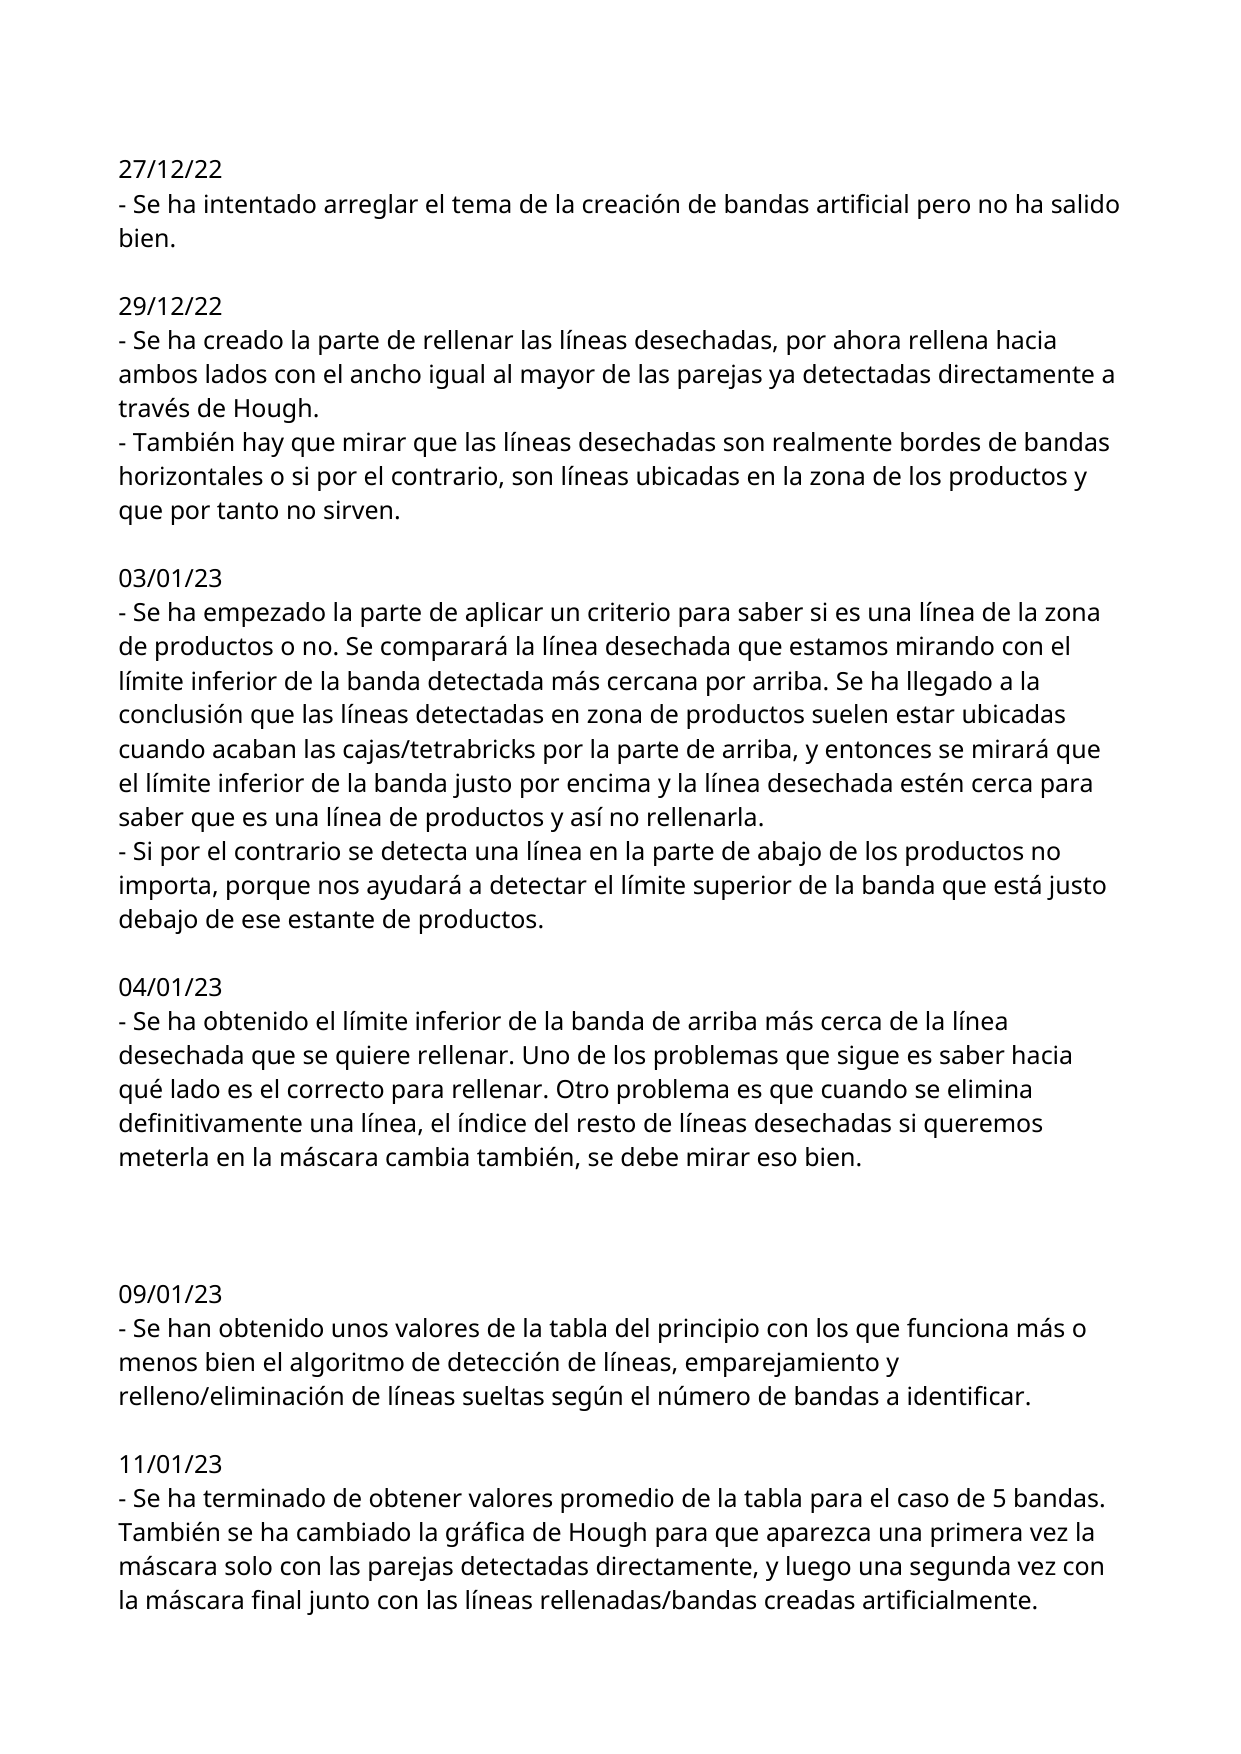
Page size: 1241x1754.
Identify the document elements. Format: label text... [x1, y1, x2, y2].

text - Se ha creado la parte de rellenar las líneas desechadas, por ahora rellena hacia ambos lados con el ancho igual al mayor de las parejas ya detectadas directamente a través de Hough. [118, 322, 1122, 425]
text 09/01/23 [118, 1276, 1122, 1310]
text - También hay que mirar que las líneas desechadas son realmente bordes de bandas horizontales o si por el contrario, son líneas ubicadas en la zona de los productos y que por tanto no sirven. [118, 425, 1122, 527]
text 29/12/22 [118, 288, 1122, 322]
text - Se ha obtenido el límite inferior de la banda de arriba más cerca de la línea desechada que se quiere rellenar. Uno de los problemas que sigue es saber hacia qué lado es el correcto para rellenar. Otro problema es que cuando se elimina definitivamente una línea, el índice del resto de líneas desechadas si queremos meterla en la máscara cambia también, se debe mirar eso bien. [118, 1004, 1122, 1174]
text - Se han obtenido unos valores de la tabla del principio con los que funciona más o menos bien el algoritmo de detección de líneas, emparejamiento y relleno/eliminación de líneas sueltas según el número de bandas a identificar. [118, 1310, 1122, 1412]
text 04/01/23 [118, 970, 1122, 1004]
text 27/12/22 [118, 152, 1122, 186]
text 03/01/23 [118, 561, 1122, 595]
text - Se ha terminado de obtener valores promedio de la tabla para el caso de 5 bandas. También se ha cambiado la gráfica de Hough para que aparezca una primera vez la máscara solo con las parejas detectadas directamente, y luego una segunda vez con la máscara final junto con las líneas rellenadas/bandas creadas artificialmente. [118, 1481, 1122, 1617]
text 11/01/23 [118, 1447, 1122, 1481]
text - Se ha intentado arreglar el tema de la creación de bandas artificial pero no ha salido bien. [118, 186, 1122, 254]
text - Se ha empezado la parte de aplicar un criterio para saber si es una línea de la zona de productos o no. Se comparará la línea desechada que estamos mirando con el límite inferior de la banda detectada más cercana por arriba. Se ha llegado a la conclusión que las líneas detectadas en zona de productos suelen estar ubicadas cuando acaban las cajas/tetrabricks por la parte de arriba, y entonces se mirará que el límite inferior de la banda justo por encima y la línea desechada estén cerca para saber que es una línea de productos y así no rellenarla. [118, 595, 1122, 833]
text - Si por el contrario se detecta una línea en la parte de abajo de los productos no importa, porque nos ayudará a detectar el límite superior de la banda que está justo debajo de ese estante de productos. [118, 833, 1122, 936]
